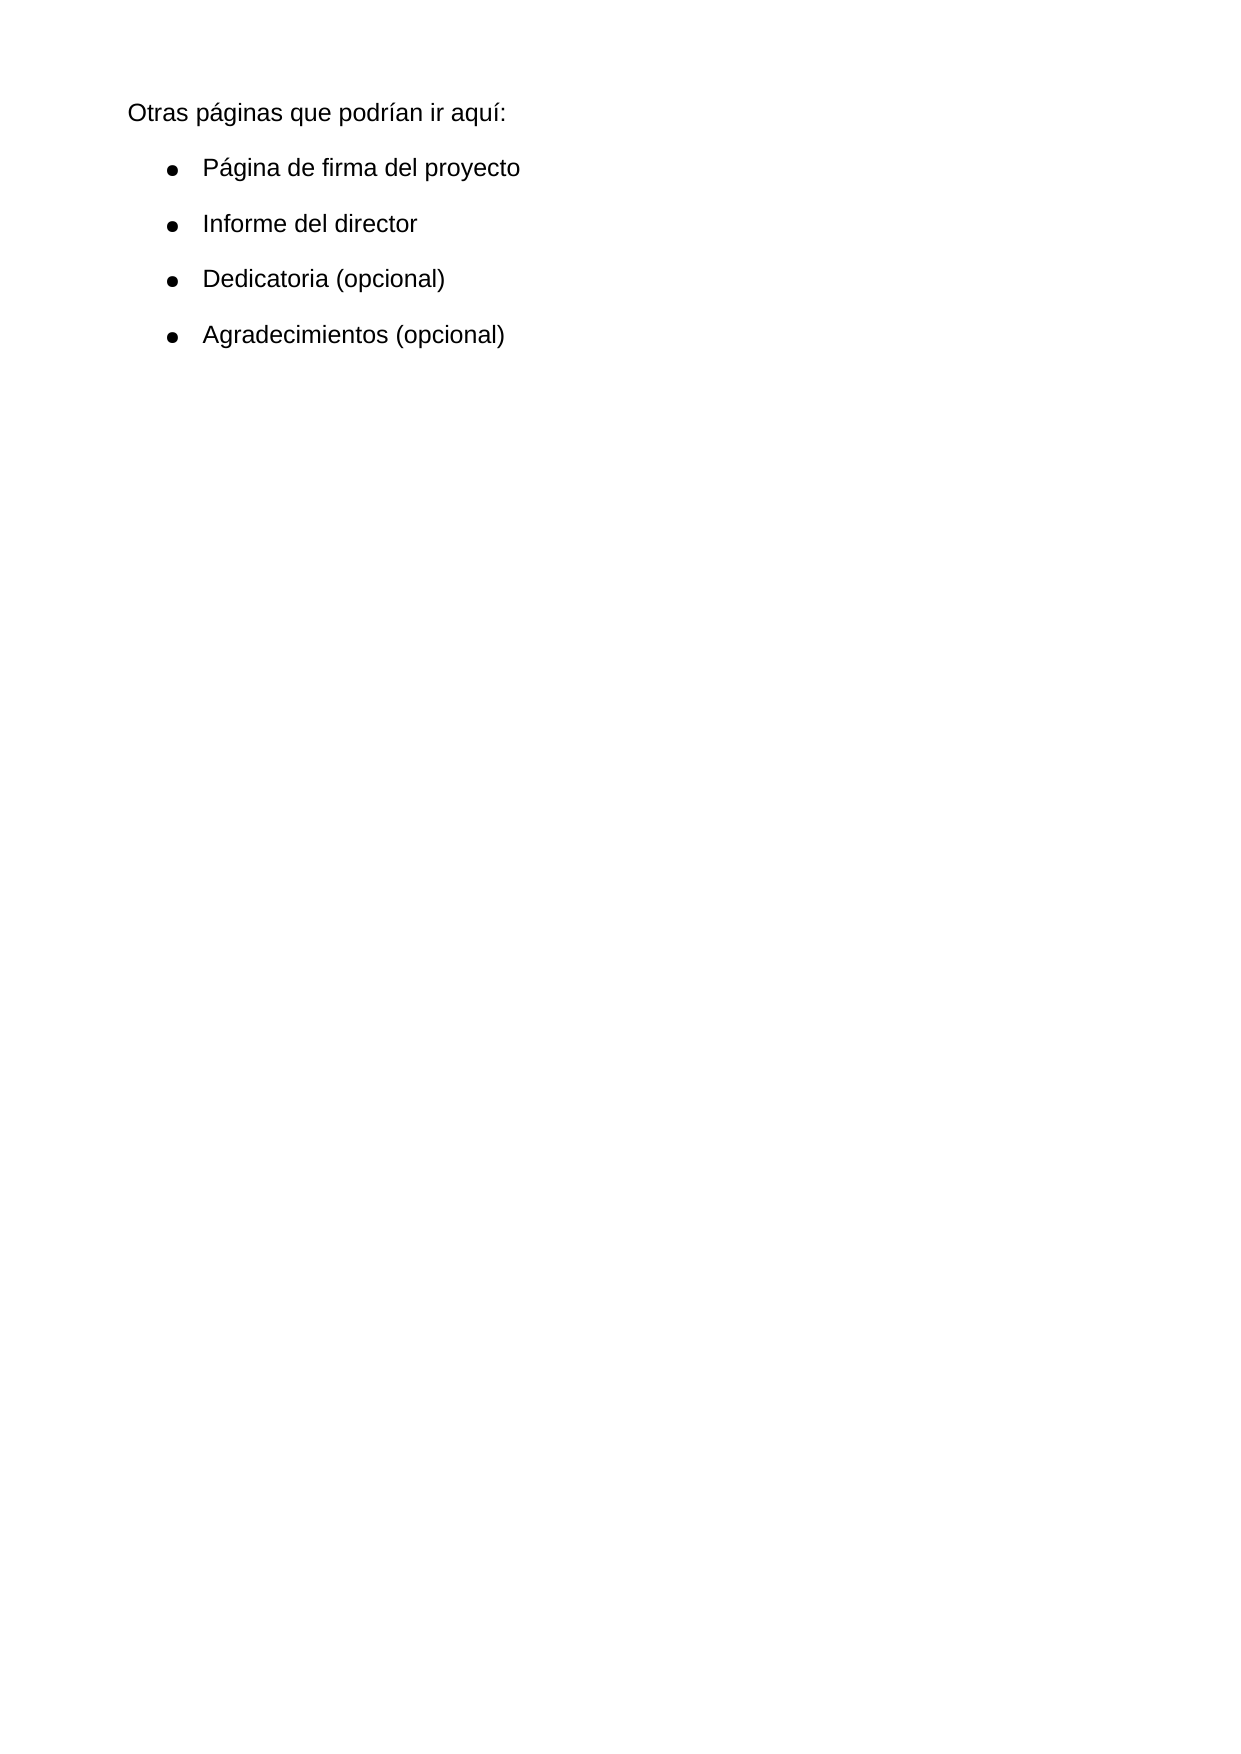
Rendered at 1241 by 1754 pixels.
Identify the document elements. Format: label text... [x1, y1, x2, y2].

list Dedicatoria (opcional) [165, 264, 1143, 293]
list Informe del director [165, 209, 1143, 237]
text Otras páginas que podrían ir aquí: [127, 97, 1143, 126]
list Página de firma del proyecto [165, 153, 1143, 182]
list Agradecimientos (opcional) [165, 320, 1143, 349]
